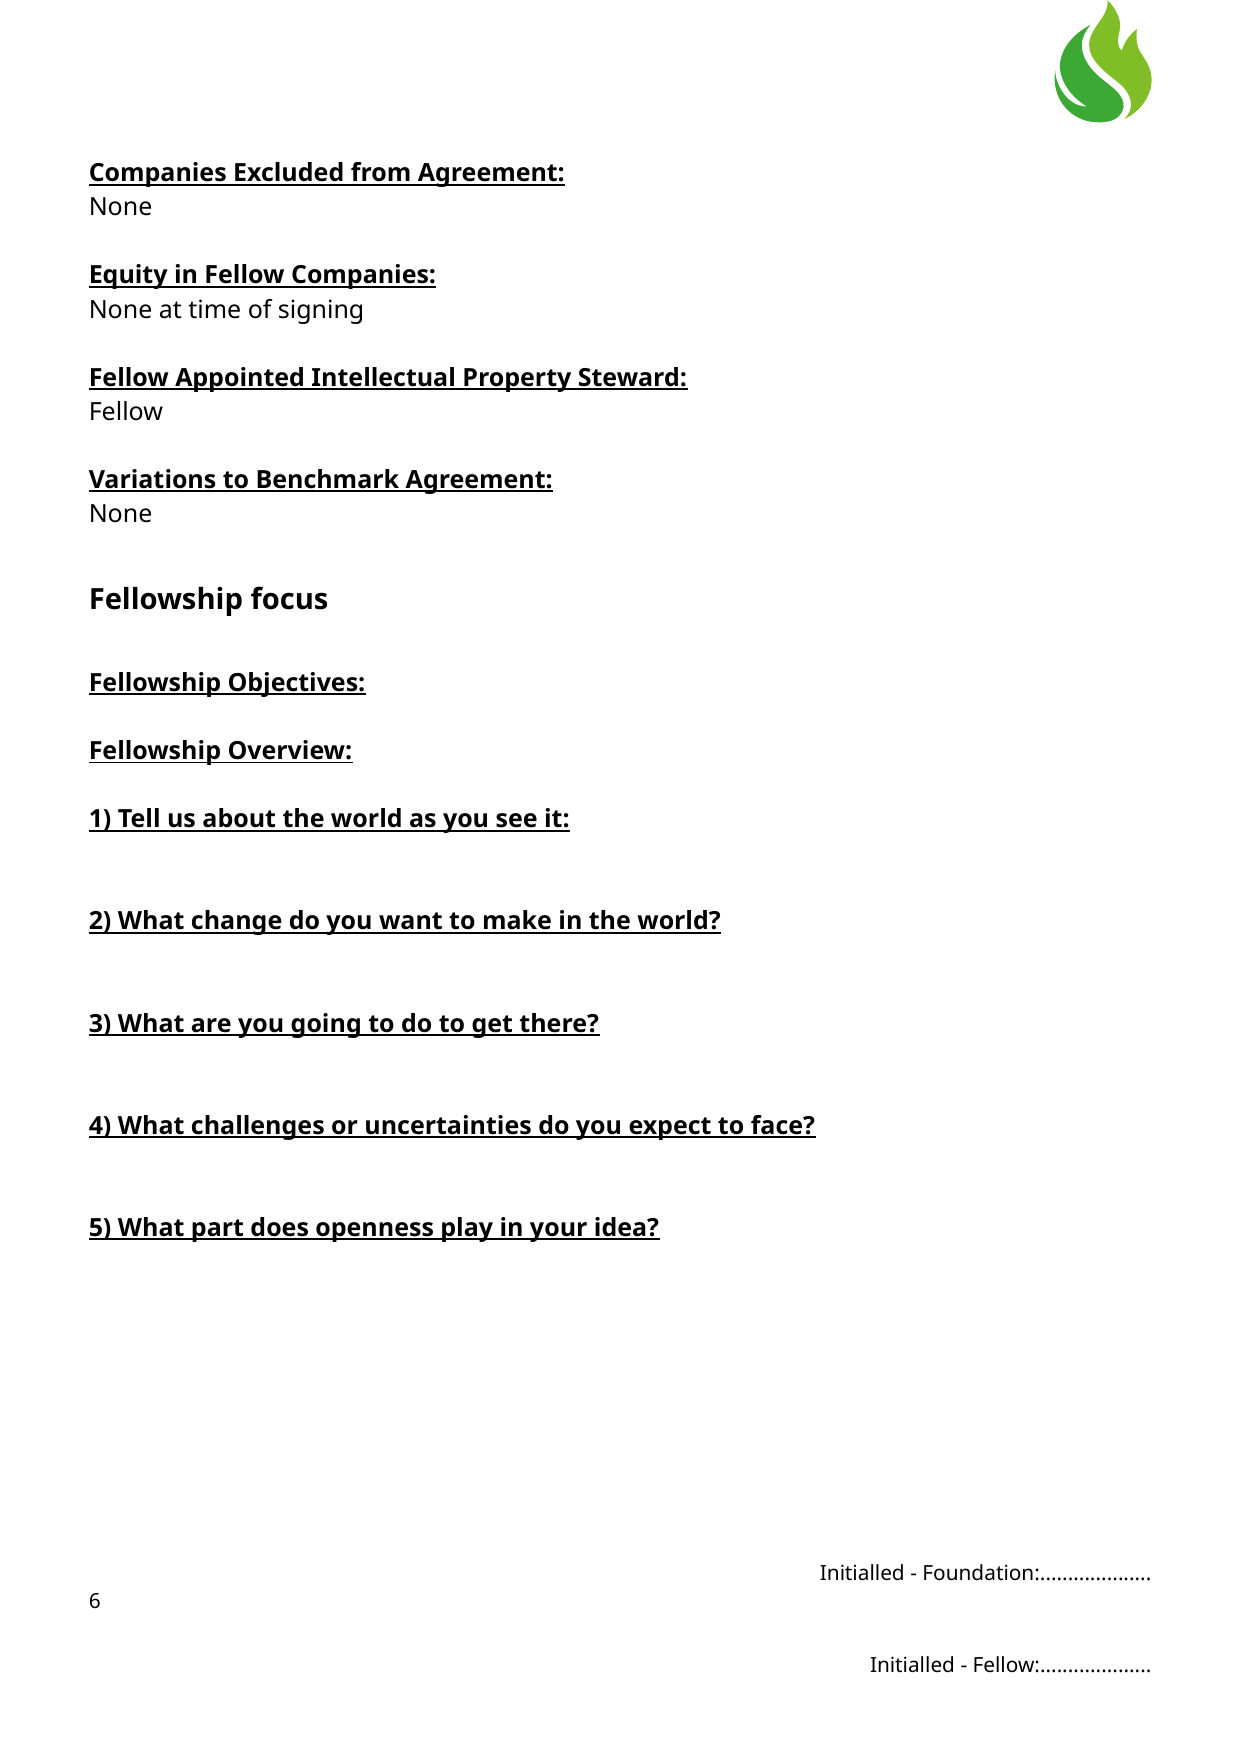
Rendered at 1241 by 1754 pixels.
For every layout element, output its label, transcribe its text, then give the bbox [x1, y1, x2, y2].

text Equity in Fellow Companies: [88, 257, 1152, 291]
text 5) What part does openness play in your idea? [88, 1209, 1152, 1244]
text 3) What are you going to do to get there? [88, 1005, 1152, 1039]
text Fellow Appointed Intellectual Property Steward: [88, 359, 1152, 393]
text Variations to Benchmark Agreement: [88, 462, 1152, 496]
text Fellowship Overview: [88, 733, 1152, 767]
subtitle Fellowship focus [88, 578, 1152, 618]
text 1) Tell us about the world as you see it: [88, 801, 1152, 835]
text None [88, 496, 1152, 530]
text Companies Excluded from Agreement: [88, 155, 1152, 189]
text 4) What challenges or uncertainties do you expect to face? [88, 1107, 1152, 1141]
text None [88, 189, 1152, 223]
text Fellowship Objectives: [88, 664, 1152, 699]
text None at time of signing [88, 291, 1152, 325]
text 2) What change do you want to make in the world? [88, 903, 1152, 937]
text Fellow [88, 393, 1152, 427]
